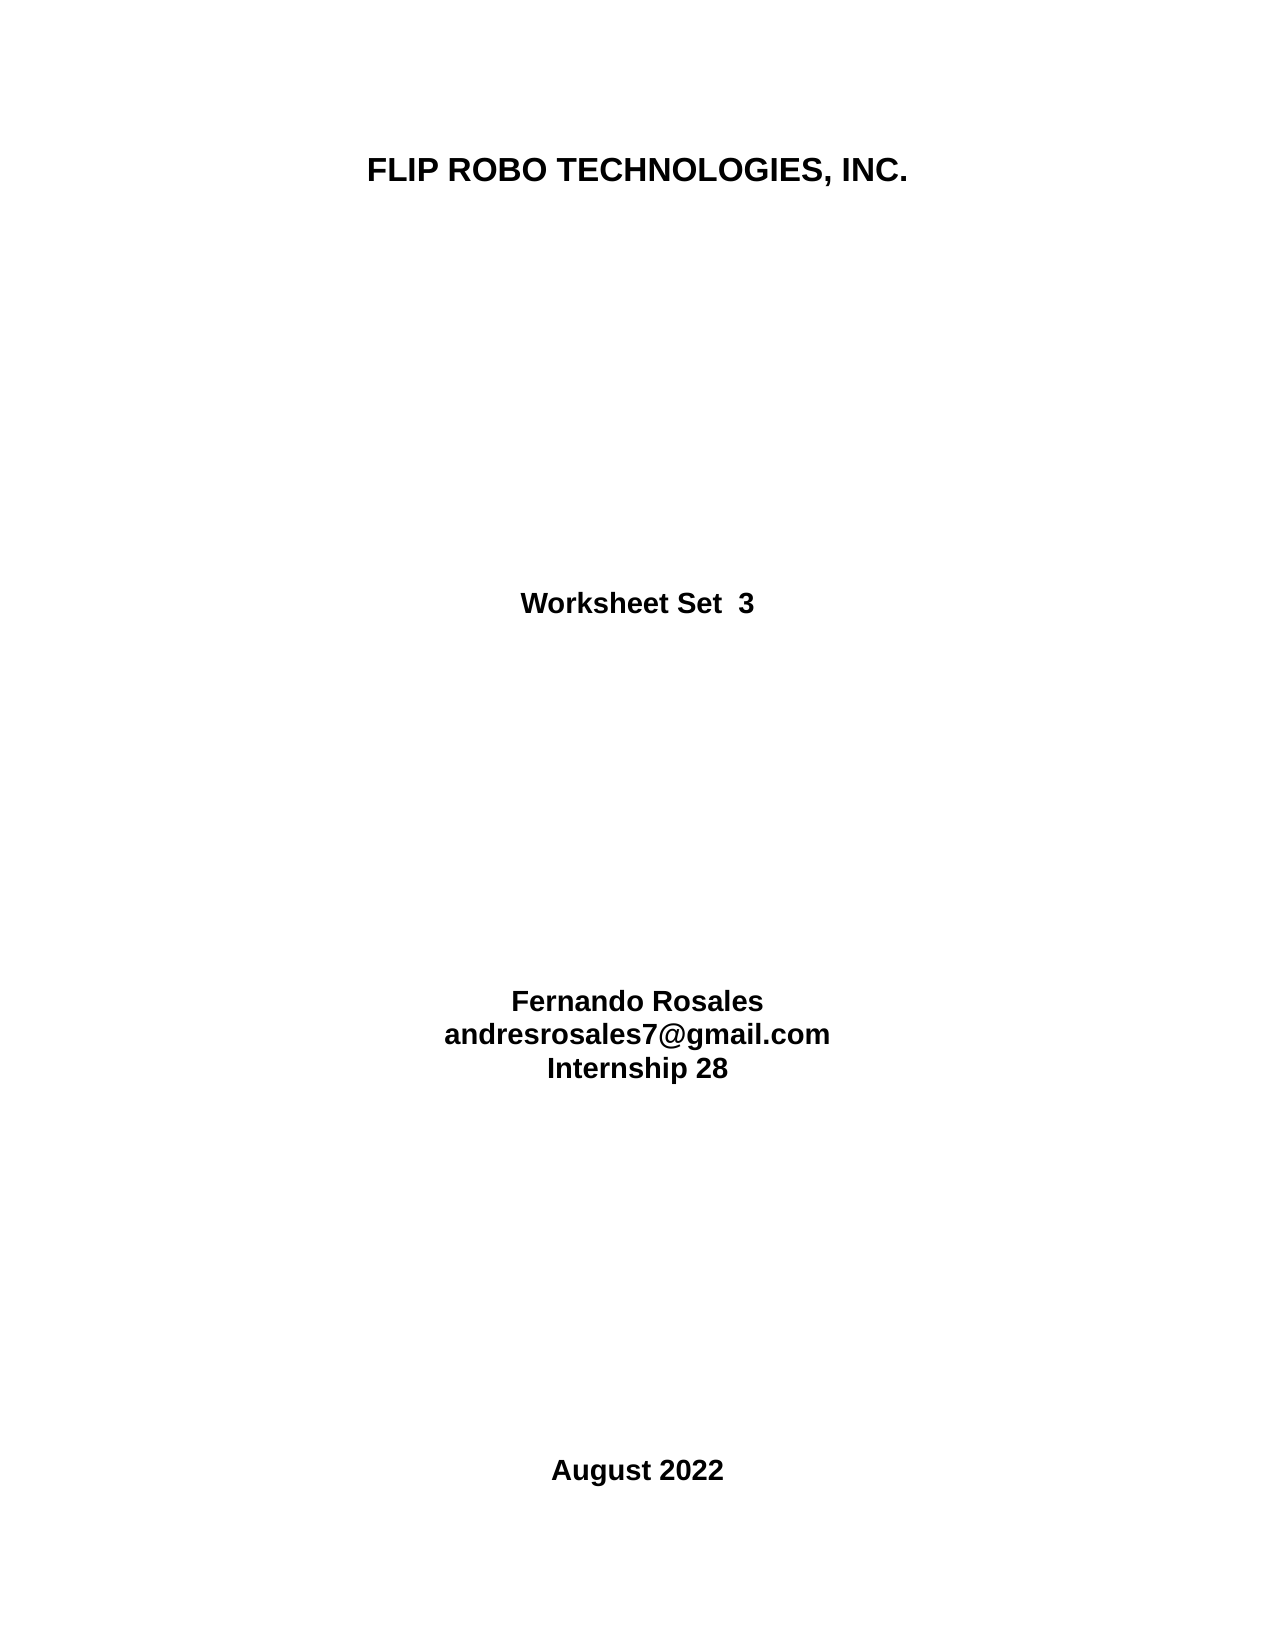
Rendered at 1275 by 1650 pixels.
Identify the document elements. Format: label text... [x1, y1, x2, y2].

text Internship 28 [150, 1051, 1125, 1084]
text Fernando Rosales [150, 984, 1125, 1017]
text FLIP ROBO TECHNOLOGIES, INC. [150, 150, 1125, 188]
text Worksheet Set 3 [150, 586, 1125, 620]
text August 2022 [150, 1453, 1125, 1487]
text andresrosales7@gmail.com [150, 1017, 1125, 1051]
